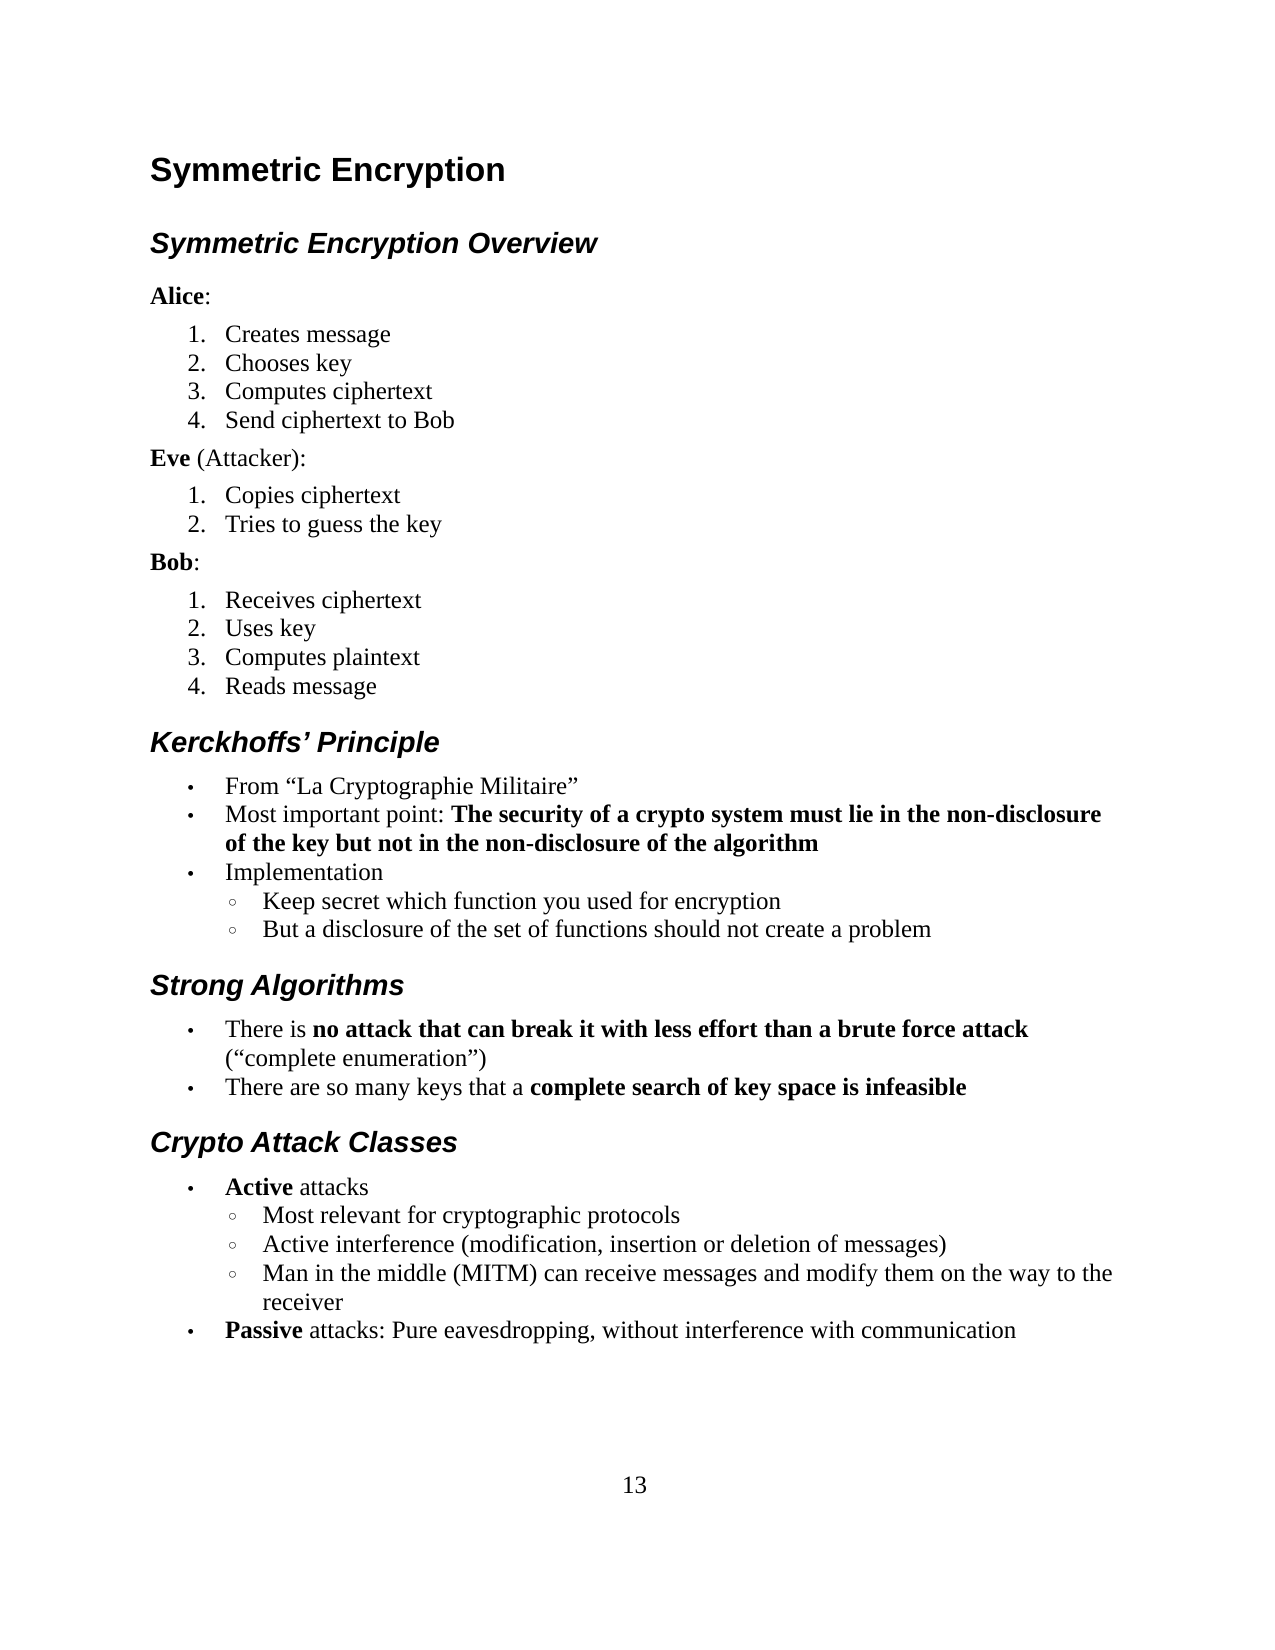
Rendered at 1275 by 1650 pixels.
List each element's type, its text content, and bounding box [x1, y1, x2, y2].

subtitle Strong Algorithms [150, 968, 1125, 1002]
list Computes plaintext [187, 642, 1125, 671]
subtitle Symmetric Encryption [150, 150, 1125, 189]
list But a disclosure of the set of functions should not create a problem [225, 914, 1125, 943]
subtitle Kerckhoffs’ Principle [150, 725, 1125, 758]
list Uses key [187, 613, 1125, 642]
text Eve (Attacker): [150, 443, 1125, 472]
list Implementation [187, 857, 1125, 886]
list Active interference (modification, insertion or deletion of messages) [225, 1229, 1125, 1258]
list Creates message [187, 319, 1125, 348]
list Passive attacks: Pure eavesdropping, without interference with communication [187, 1315, 1125, 1344]
list Active attacks [187, 1172, 1125, 1200]
list Receives ciphertext [187, 585, 1125, 613]
list Send ciphertext to Bob [187, 405, 1125, 434]
list Tries to guess the key [187, 509, 1125, 538]
list From “La Cryptographie Militaire” [187, 771, 1125, 799]
list Keep secret which function you used for encryption [225, 886, 1125, 914]
list Most relevant for cryptographic protocols [225, 1200, 1125, 1229]
list Computes ciphertext [187, 376, 1125, 405]
list Reads message [187, 671, 1125, 700]
list Man in the middle (MITM) can receive messages and modify them on the way to the receiver [225, 1258, 1125, 1315]
subtitle Symmetric Encryption Overview [150, 226, 1125, 260]
list Chooses key [187, 348, 1125, 376]
text Bob: [150, 547, 1125, 576]
list Most important point: The security of a crypto system must lie in the non-disclosure of the key but not in the non-disclosure of the algorithm [187, 799, 1125, 857]
list Copies ciphertext [187, 481, 1125, 509]
subtitle Crypto Attack Classes [150, 1126, 1125, 1159]
text Alice: [150, 281, 1125, 310]
list There is no attack that can break it with less effort than a brute force attack (“complete enumeration”) [187, 1014, 1125, 1072]
list There are so many keys that a complete search of key space is infeasible [187, 1072, 1125, 1101]
